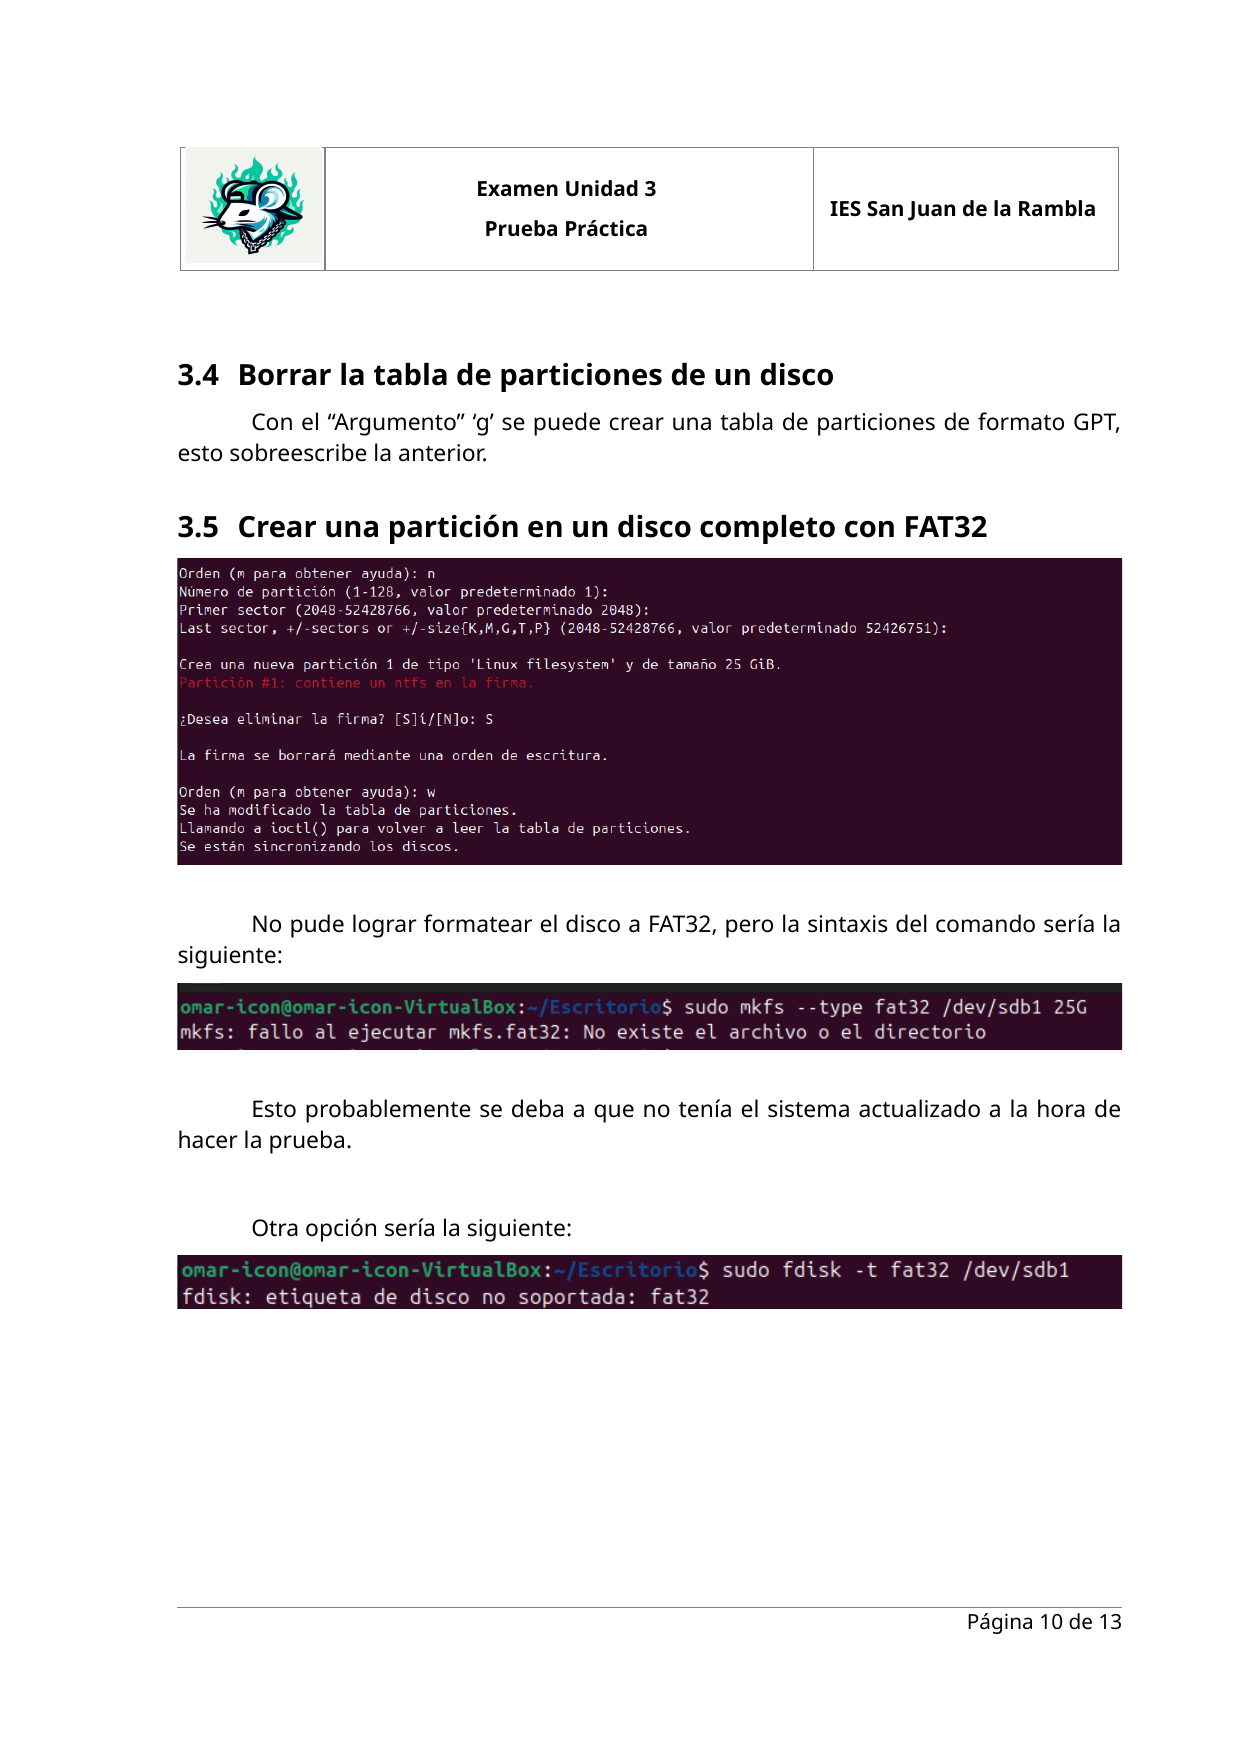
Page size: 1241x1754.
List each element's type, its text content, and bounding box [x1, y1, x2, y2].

text Esto probablemente se deba a que no tenía el sistema actualizado a la hora de hacer la prueba. [177, 1093, 1122, 1155]
picture [177, 558, 1123, 865]
text Con el “Argumento” ‘g’ se puede crear una tabla de particiones de formato GPT, esto sobreescribe la anterior. [177, 406, 1122, 468]
subtitle Crear una partición en un disco completo con FAT32 [177, 506, 1122, 546]
text Otra opción sería la siguiente: [177, 1212, 1122, 1243]
picture [177, 983, 1123, 1050]
picture [177, 1255, 1123, 1309]
subtitle Borrar la tabla de particiones de un disco [177, 354, 1122, 393]
text No pude lograr formatear el disco a FAT32, pero la sintaxis del comando sería la siguiente: [177, 908, 1122, 971]
picture [185, 147, 322, 263]
